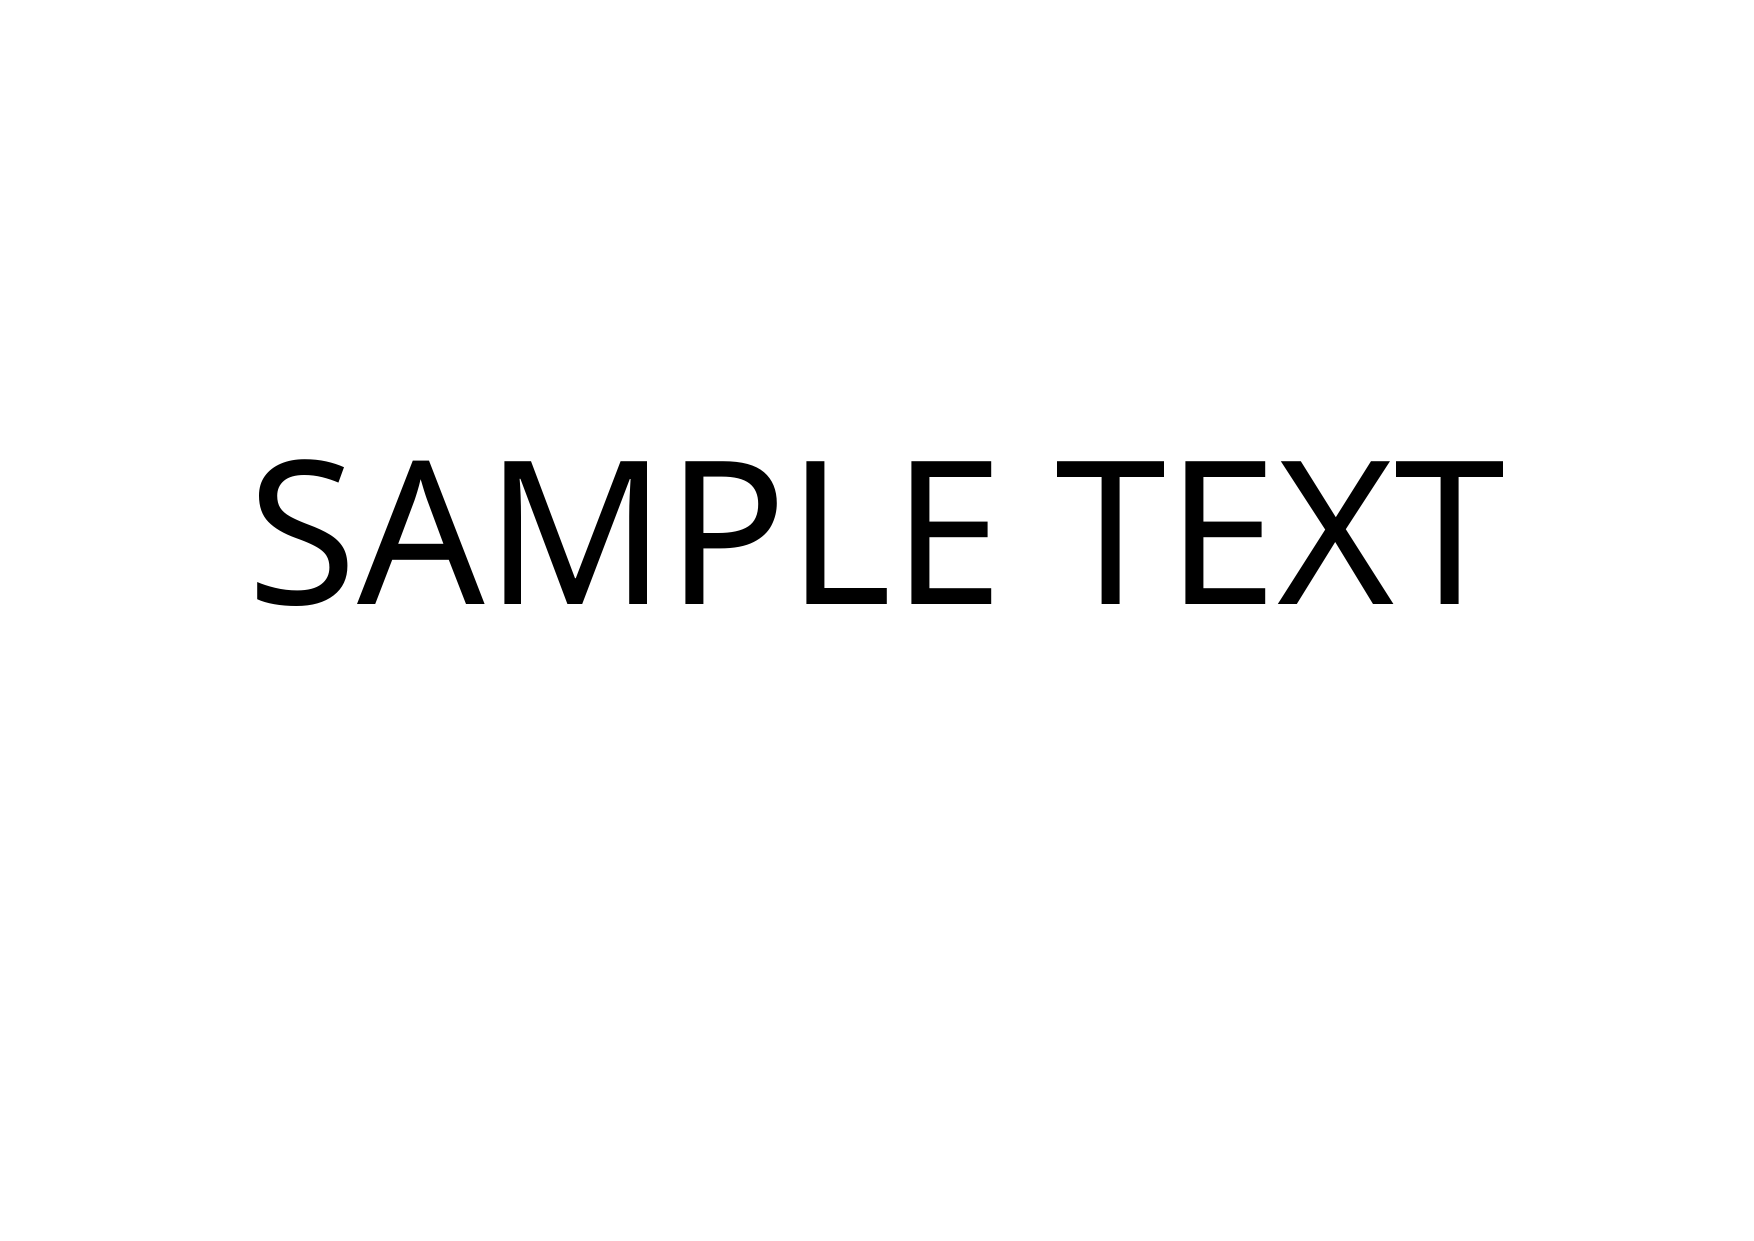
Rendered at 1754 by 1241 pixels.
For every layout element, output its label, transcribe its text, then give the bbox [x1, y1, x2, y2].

text SAMPLE TEXT [118, 391, 1635, 663]
